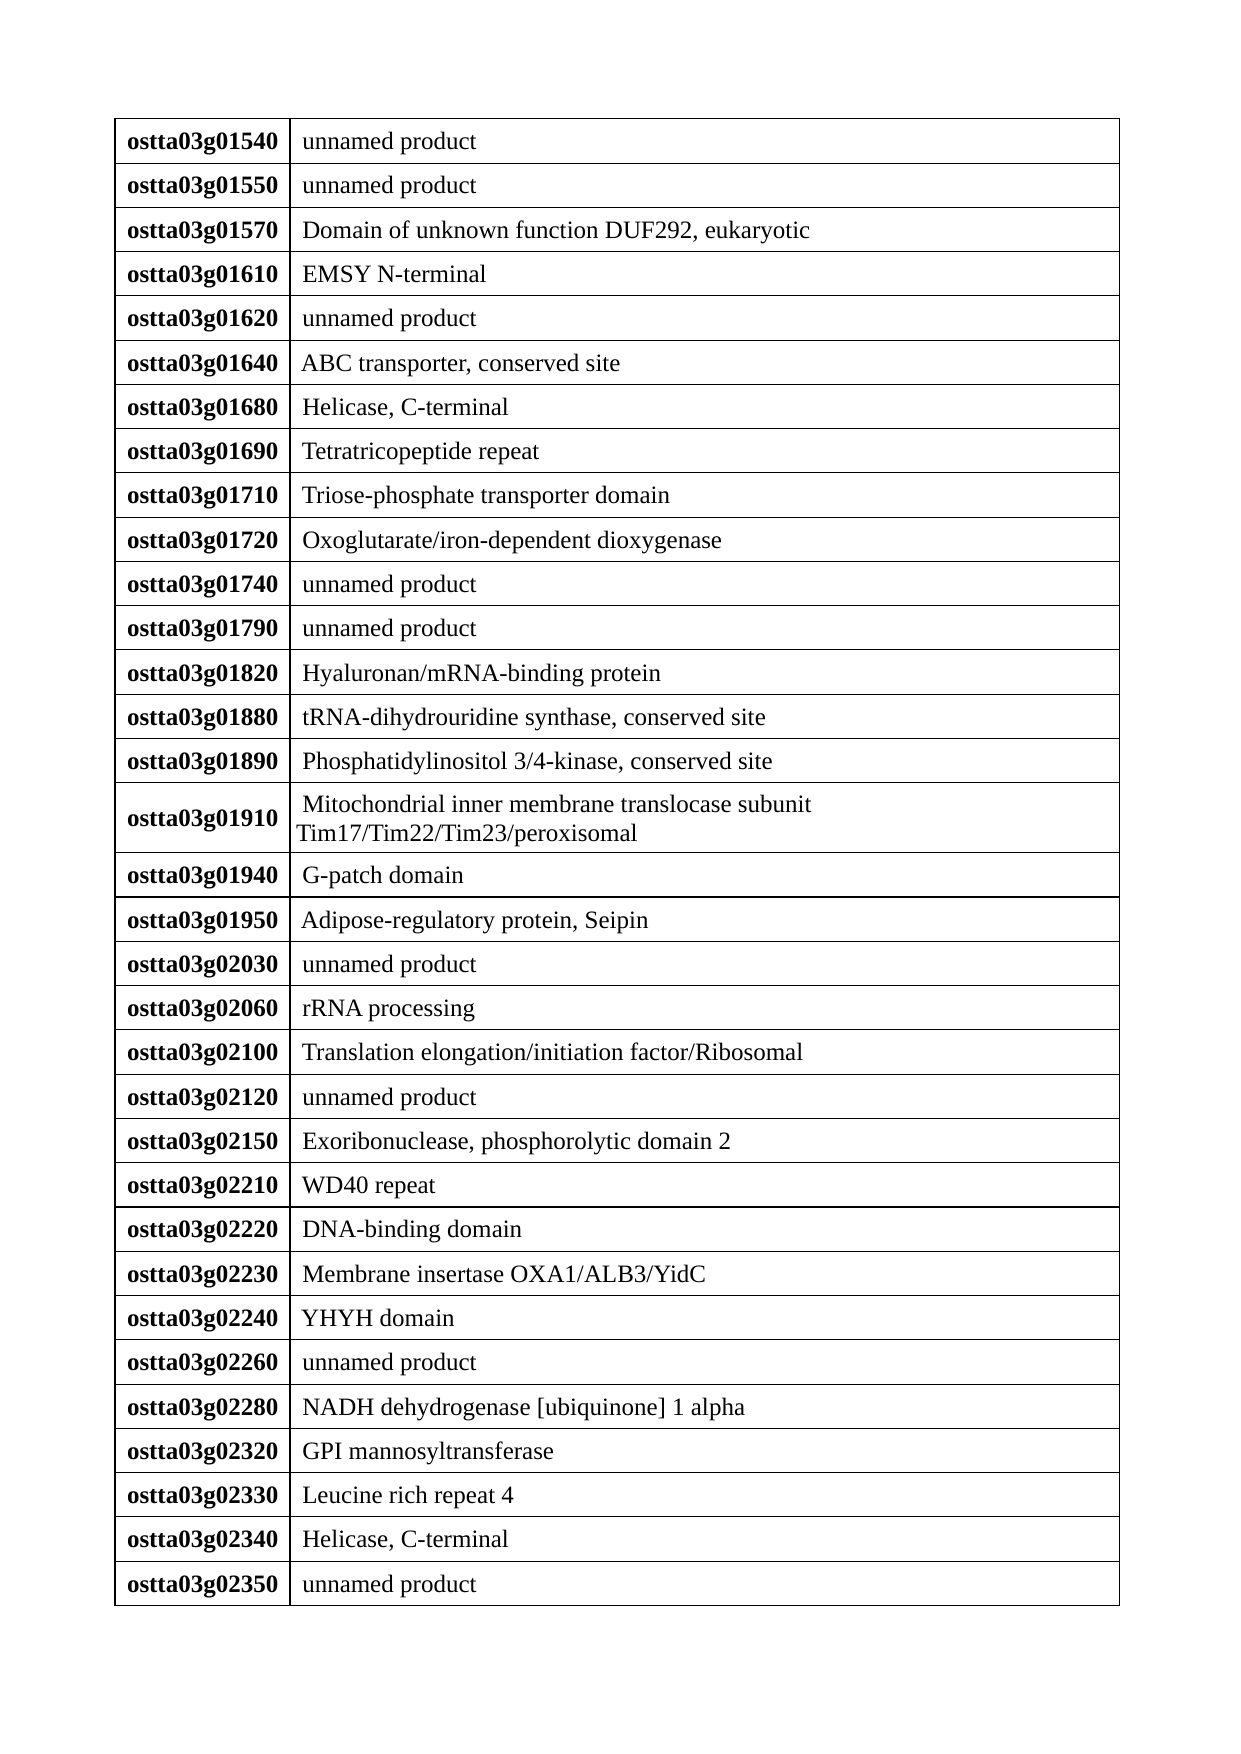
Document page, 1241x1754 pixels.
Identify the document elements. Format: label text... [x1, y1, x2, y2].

table_cell ostta03g01740 [116, 562, 289, 605]
table_cell ostta03g01820 [116, 650, 289, 694]
table_cell unnamed product [291, 119, 1119, 162]
table_cell Oxoglutarate/iron-dependent dioxygenase [291, 518, 1119, 561]
table_cell ostta03g01880 [116, 695, 289, 738]
table_cell ostta03g02210 [116, 1163, 289, 1206]
table_cell Helicase, C-terminal [291, 1517, 1119, 1561]
table_cell Phosphatidylinositol 3/4-kinase, conserved site [291, 739, 1119, 782]
table_cell DNA-binding domain [291, 1208, 1119, 1251]
table_cell WD40 repeat [291, 1163, 1119, 1206]
table_cell ostta03g01950 [116, 898, 289, 941]
table_cell unnamed product [291, 164, 1119, 207]
table_cell ABC transporter, conserved site [291, 341, 1119, 384]
table_cell unnamed product [291, 1340, 1119, 1383]
table_cell ostta03g01690 [116, 429, 289, 472]
table_cell ostta03g01540 [116, 119, 289, 162]
table_cell Exoribonuclease, phosphorolytic domain 2 [291, 1119, 1119, 1162]
table_cell ostta03g01680 [116, 385, 289, 428]
table_cell ostta03g02120 [116, 1075, 289, 1118]
table_cell ostta03g01570 [116, 208, 289, 251]
table_cell unnamed product [291, 562, 1119, 605]
table_cell ostta03g02280 [116, 1385, 289, 1428]
table_cell ostta03g01550 [116, 164, 289, 207]
table_cell Domain of unknown function DUF292, eukaryotic [291, 208, 1119, 251]
table_cell ostta03g02150 [116, 1119, 289, 1162]
table_cell YHYH domain [291, 1296, 1119, 1339]
table_cell ostta03g01720 [116, 518, 289, 561]
table_cell Tetratricopeptide repeat [291, 429, 1119, 472]
table_cell ostta03g02230 [116, 1252, 289, 1295]
table_cell ostta03g02330 [116, 1473, 289, 1516]
table_cell EMSY N-terminal [291, 252, 1119, 295]
table_cell GPI mannosyltransferase [291, 1429, 1119, 1472]
table_cell NADH dehydrogenase [ubiquinone] 1 alpha [291, 1385, 1119, 1428]
table_cell ostta03g02220 [116, 1208, 289, 1251]
table_cell unnamed product [291, 942, 1119, 985]
table_cell Adipose-regulatory protein, Seipin [291, 898, 1119, 941]
table_cell tRNA-dihydrouridine synthase, conserved site [291, 695, 1119, 738]
table_cell ostta03g02260 [116, 1340, 289, 1383]
table_cell unnamed product [291, 606, 1119, 649]
table_cell ostta03g02350 [116, 1562, 289, 1605]
table_cell Helicase, C-terminal [291, 385, 1119, 428]
table_cell Translation elongation/initiation factor/Ribosomal [291, 1030, 1119, 1073]
table_cell Triose-phosphate transporter domain [291, 473, 1119, 517]
table_cell ostta03g01620 [116, 296, 289, 339]
table_cell ostta03g02060 [116, 986, 289, 1029]
table_cell ostta03g01710 [116, 473, 289, 517]
table_cell G-patch domain [291, 853, 1119, 896]
table_cell ostta03g01790 [116, 606, 289, 649]
table_cell ostta03g02030 [116, 942, 289, 985]
table_cell ostta03g02100 [116, 1030, 289, 1073]
table_cell ostta03g01910 [116, 783, 289, 852]
table_cell Hyaluronan/mRNA-binding protein [291, 650, 1119, 694]
table_cell ostta03g01610 [116, 252, 289, 295]
table_cell ostta03g02340 [116, 1517, 289, 1561]
table_cell ostta03g02240 [116, 1296, 289, 1339]
table_cell Mitochondrial inner membrane translocase subunit Tim17/Tim22/Tim23/peroxisomal [291, 783, 1119, 852]
table_cell ostta03g01940 [116, 853, 289, 896]
table_cell Membrane insertase OXA1/ALB3/YidC [291, 1252, 1119, 1295]
table_cell ostta03g01890 [116, 739, 289, 782]
table_cell ostta03g02320 [116, 1429, 289, 1472]
table_cell ostta03g01640 [116, 341, 289, 384]
table_cell unnamed product [291, 296, 1119, 339]
table_cell unnamed product [291, 1562, 1119, 1605]
table_cell unnamed product [291, 1075, 1119, 1118]
table_cell rRNA processing [291, 986, 1119, 1029]
table_cell Leucine rich repeat 4 [291, 1473, 1119, 1516]
